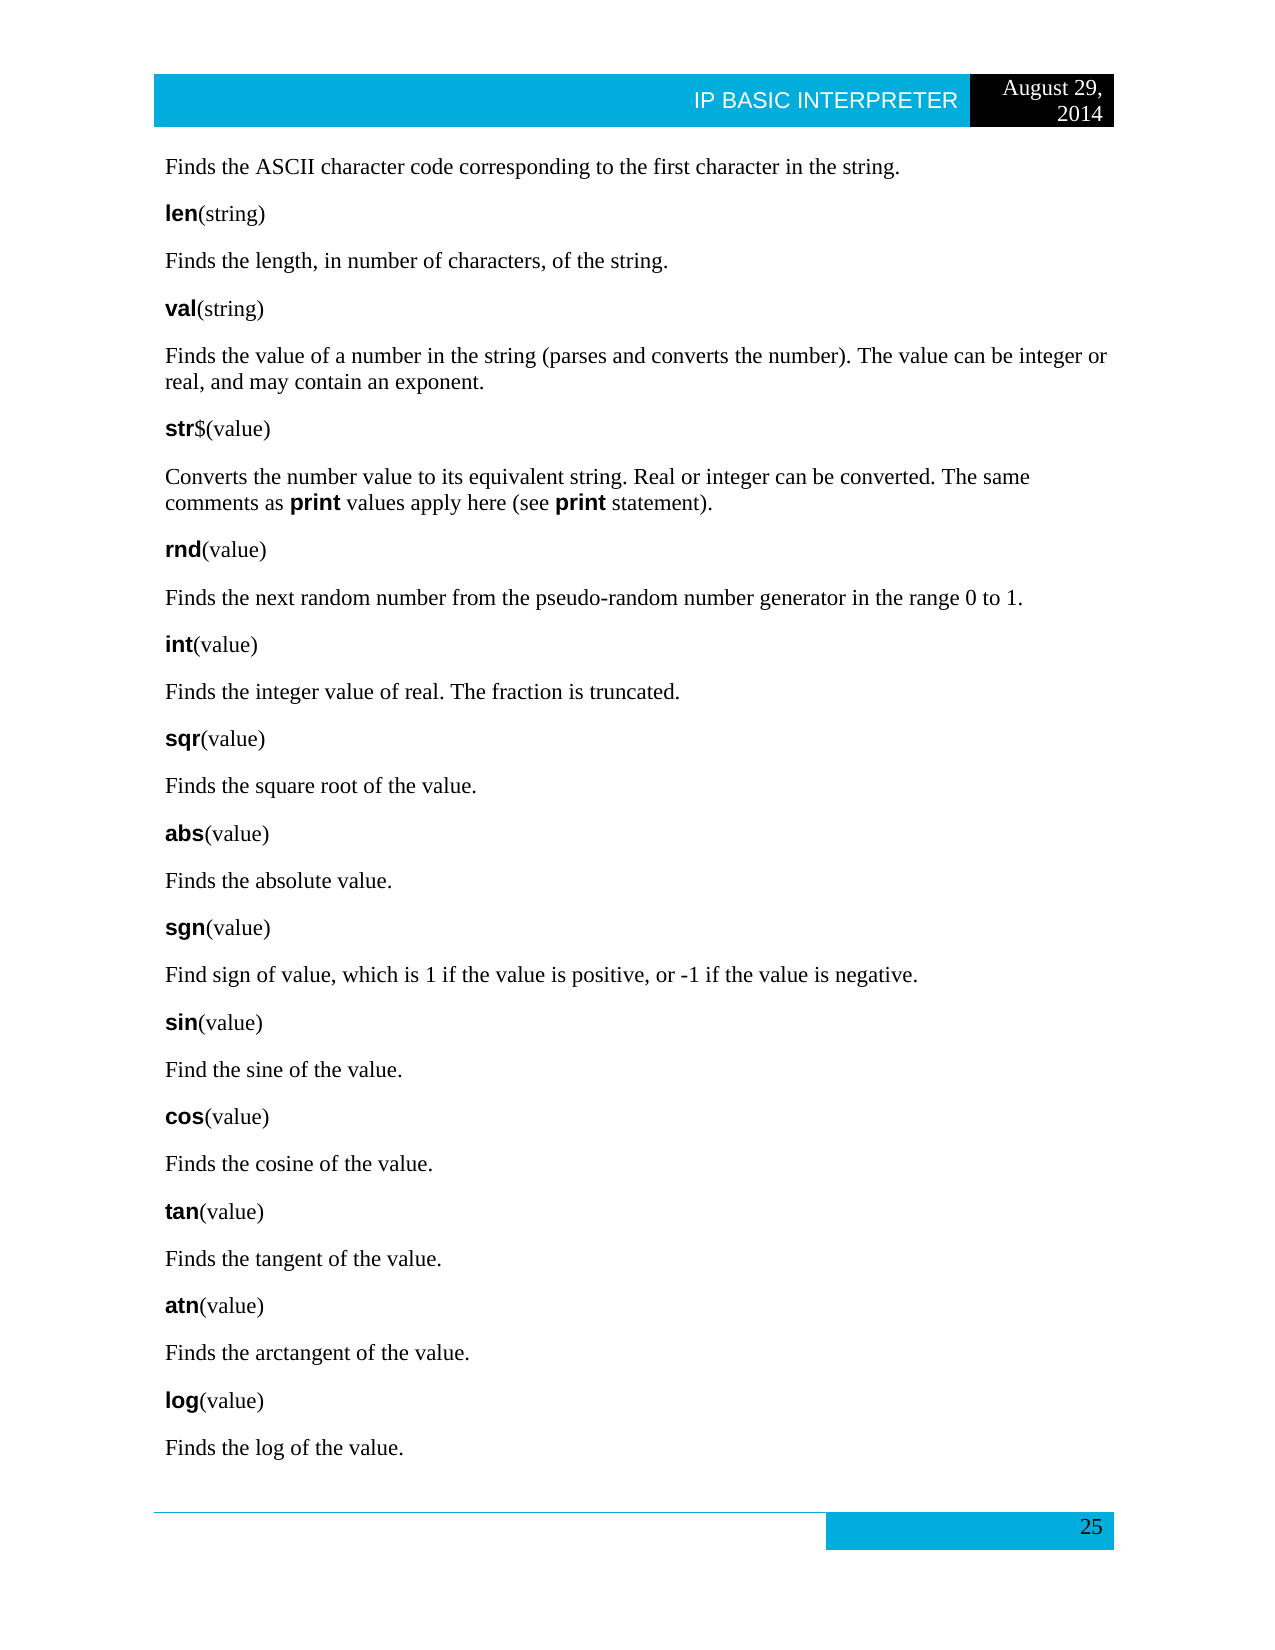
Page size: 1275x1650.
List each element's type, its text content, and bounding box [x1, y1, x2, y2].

text Finds the integer value of real. The fraction is truncated. [165, 678, 1125, 704]
text sqr(value) [165, 725, 1125, 752]
text Finds the value of a number in the string (parses and converts the number). The value can be integer or real, and may contain an exponent. [165, 342, 1125, 394]
text rnd(value) [165, 536, 1125, 563]
text val(string) [165, 294, 1125, 321]
text int(value) [165, 631, 1125, 657]
text Finds the absolute value. [165, 867, 1125, 893]
text str$(value) [165, 415, 1125, 442]
text atn(value) [165, 1292, 1125, 1319]
text Finds the square root of the value. [165, 773, 1125, 799]
text Finds the ASCII character code corresponding to the first character in the string. [165, 153, 1125, 179]
text log(value) [165, 1387, 1125, 1413]
text Find the sine of the value. [165, 1056, 1125, 1082]
text Finds the length, in number of characters, of the string. [165, 247, 1125, 274]
text Converts the number value to its equivalent string. Real or integer can be converted. The same comments as print values apply here (see print statement). [165, 463, 1125, 516]
text abs(value) [165, 820, 1125, 846]
text cos(value) [165, 1103, 1125, 1130]
text len(string) [165, 200, 1125, 227]
text sin(value) [165, 1009, 1125, 1035]
text sgn(value) [165, 914, 1125, 941]
text Finds the next random number from the pseudo-random number generator in the range 0 to 1. [165, 584, 1125, 610]
text tan(value) [165, 1198, 1125, 1224]
text Finds the cosine of the value. [165, 1151, 1125, 1177]
text Finds the tangent of the value. [165, 1245, 1125, 1271]
text Finds the arctangent of the value. [165, 1339, 1125, 1366]
text Finds the log of the value. [165, 1434, 1125, 1460]
text Find sign of value, which is 1 if the value is positive, or -1 if the value is negative. [165, 962, 1125, 988]
